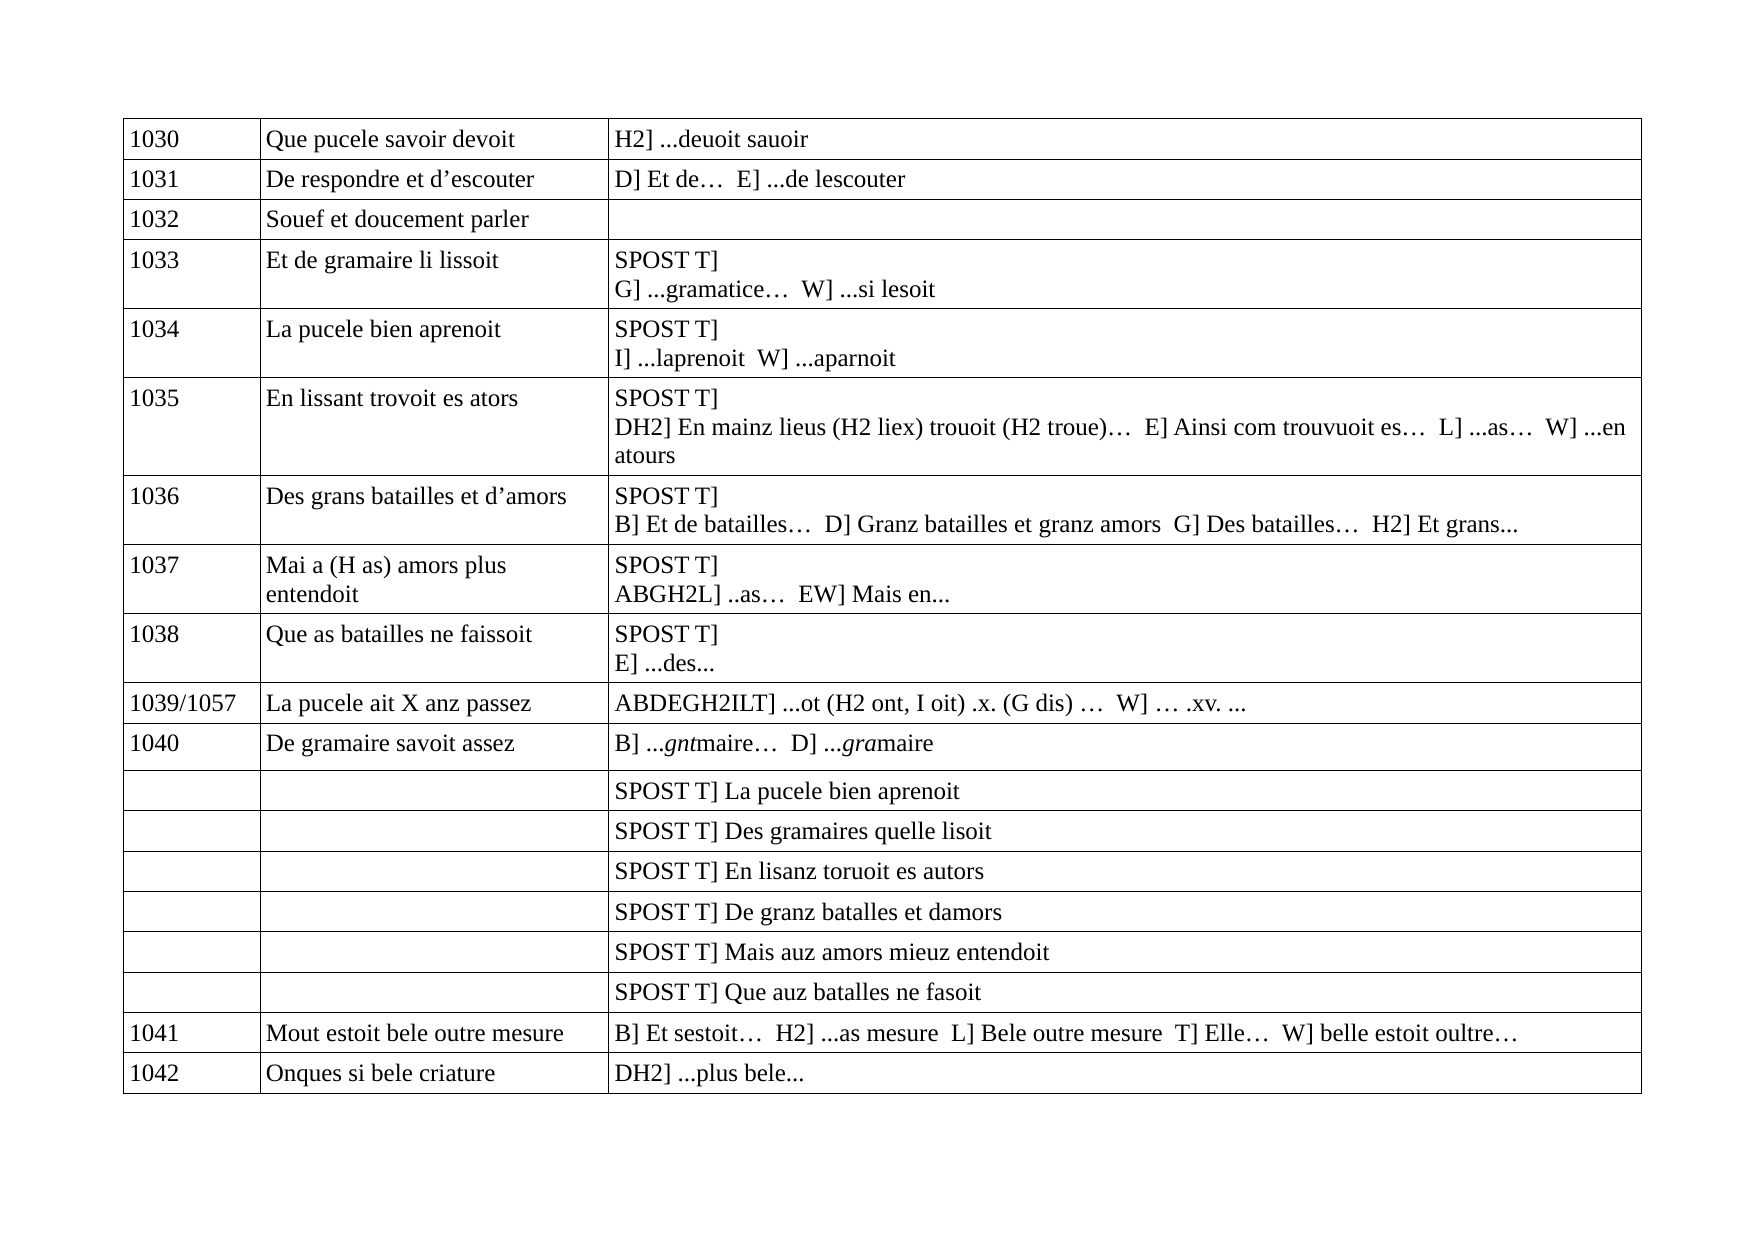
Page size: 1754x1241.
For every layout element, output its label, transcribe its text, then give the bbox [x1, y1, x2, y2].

table_cell SPOST T] La pucele bien aprenoit [609, 771, 1641, 810]
table_cell 1038 [124, 614, 260, 682]
table_cell [261, 811, 608, 851]
table_cell ABDEGH2ILT] ...ot (H2 ont, I oit) .x. (G dis) … W] … .xv. ... [609, 683, 1641, 722]
table_cell SPOST T] G] ...gramatice… W] ...si lesoit [609, 240, 1641, 308]
table_cell 1033 [124, 240, 260, 308]
table_cell SPOST T] Mais auz amors mieuz entendoit [609, 932, 1641, 972]
table_cell [609, 200, 1641, 239]
table_cell SPOST T] De granz batalles et damors [609, 892, 1641, 931]
table_cell SPOST T] Des gramaires quelle lisoit [609, 811, 1641, 851]
table_cell SPOST T] ABGH2L] ..as… EW] Mais en... [609, 545, 1641, 613]
table_cell Souef et doucement parler [261, 200, 608, 239]
table_cell SPOST T] Que auz batalles ne fasoit [609, 973, 1641, 1012]
table_cell De gramaire savoit assez [261, 724, 608, 770]
table_cell La pucele ait X anz passez [261, 683, 608, 722]
table_cell [124, 892, 260, 931]
table_cell 1034 [124, 309, 260, 377]
table_cell 1039/1057 [124, 683, 260, 722]
table_cell 1041 [124, 1013, 260, 1052]
table_cell 1036 [124, 476, 260, 544]
table_cell 1037 [124, 545, 260, 613]
table_cell [261, 932, 608, 972]
table_cell Mai a (H as) amors plus entendoit [261, 545, 608, 613]
table_cell [124, 771, 260, 810]
table_cell Des grans batailles et d’amors [261, 476, 608, 544]
table_cell D] Et de… E] ...de lescouter [609, 160, 1641, 199]
table_cell 1030 [124, 119, 260, 158]
table_cell De respondre et d’escouter [261, 160, 608, 199]
table_cell SPOST T] I] ...laprenoit W] ...aparnoit [609, 309, 1641, 377]
table_cell En lissant trovoit es ators [261, 378, 608, 475]
table_cell H2] ...deuoit sauoir [609, 119, 1641, 158]
table_cell B] Et sestoit… H2] ...as mesure L] Bele outre mesure T] Elle… W] belle estoit oultre… [609, 1013, 1641, 1052]
table_cell SPOST T] En lisanz toruoit es autors [609, 852, 1641, 891]
table_cell DH2] ...plus bele... [609, 1053, 1641, 1092]
table_cell [261, 892, 608, 931]
table_cell Onques si bele criature [261, 1053, 608, 1092]
table_cell [261, 852, 608, 891]
table_cell [124, 973, 260, 1012]
table_cell [261, 771, 608, 810]
table_cell SPOST T] E] ...des... [609, 614, 1641, 682]
table_cell Mout estoit bele outre mesure [261, 1013, 608, 1052]
table_cell B] ...gntmaire… D] ...gramaire [609, 724, 1641, 770]
table_cell La pucele bien aprenoit [261, 309, 608, 377]
table_cell 1031 [124, 160, 260, 199]
table_cell Que pucele savoir devoit [261, 119, 608, 158]
table_cell [124, 811, 260, 851]
table_cell Et de gramaire li lissoit [261, 240, 608, 308]
table_cell [124, 852, 260, 891]
table_cell 1035 [124, 378, 260, 475]
table_cell 1042 [124, 1053, 260, 1092]
table_cell SPOST T] DH2] En mainz lieus (H2 liex) trouoit (H2 troue)… E] Ainsi com trouvuoit es… L] ...as… W] ...en atours [609, 378, 1641, 475]
table_cell SPOST T] B] Et de batailles… D] Granz batailles et granz amors G] Des batailles… H2] Et grans... [609, 476, 1641, 544]
table_cell [124, 932, 260, 972]
table_cell 1032 [124, 200, 260, 239]
table_cell Que as batailles ne faissoit [261, 614, 608, 682]
table_cell [261, 973, 608, 1012]
table_cell 1040 [124, 724, 260, 770]
